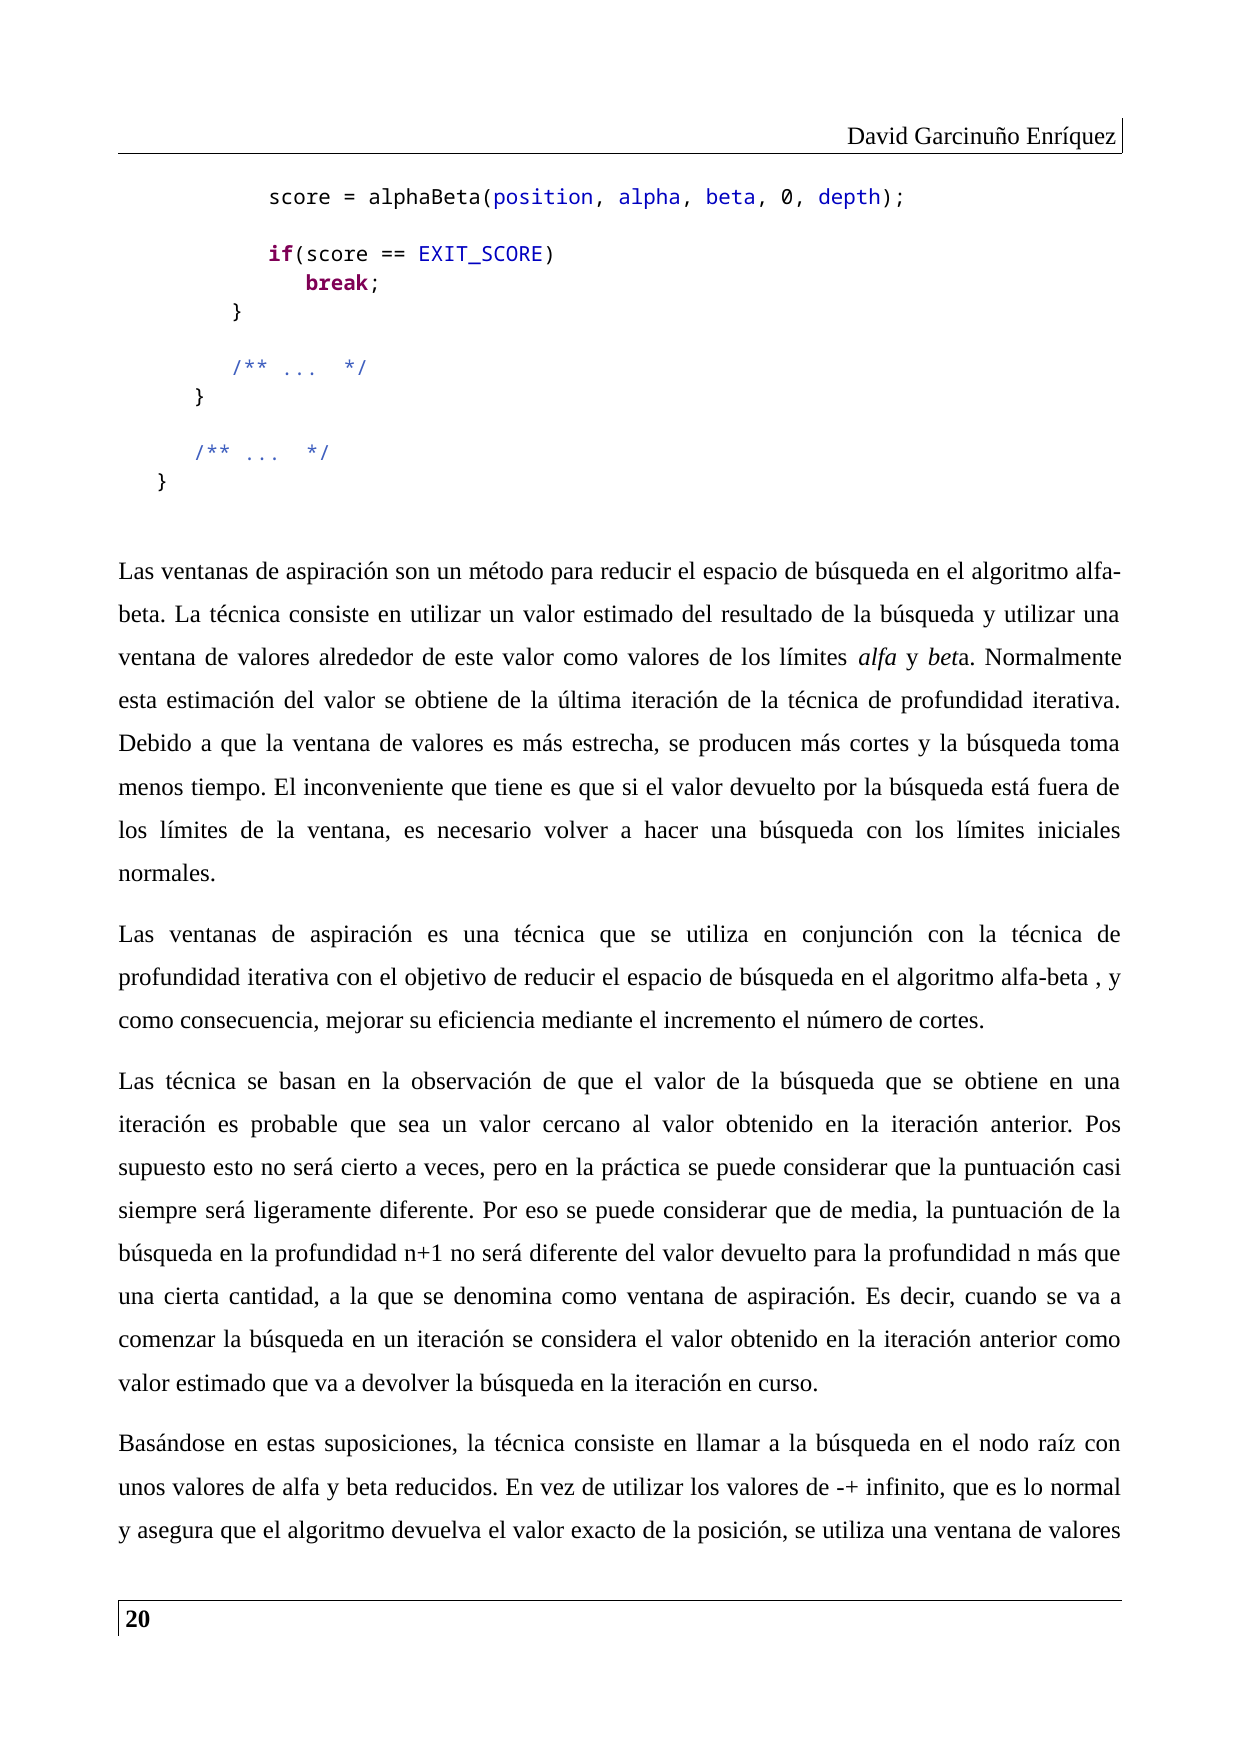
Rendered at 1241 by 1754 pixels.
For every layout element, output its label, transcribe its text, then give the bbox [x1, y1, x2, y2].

text Basándose en estas suposiciones, la técnica consiste en llamar a la búsqueda en el nodo raíz con unos valores de alfa y beta reducidos. En vez de utilizar los valores de -+ infinito, que es lo normal y asegura que el algoritmo devuelva el valor exacto de la posición, se utiliza una ventana de valores [118, 1428, 1122, 1543]
text /** ... */ [118, 353, 1122, 381]
text } [118, 296, 1122, 324]
text if(score == EXIT_SCORE) [118, 239, 1122, 268]
text Las ventanas de aspiración son un método para reducir el espacio de búsqueda en el algoritmo alfa-beta. La técnica consiste en utilizar un valor estimado del resultado de la búsqueda y utilizar una ventana de valores alrededor de este valor como valores de los límites alfa y beta. Normalmente esta estimación del valor se obtiene de la última iteración de la técnica de profundidad iterativa. Debido a que la ventana de valores es más estrecha, se producen más cortes y la búsqueda toma menos tiempo. El inconveniente que tiene es que si el valor devuelto por la búsqueda está fuera de los límites de la ventana, es necesario volver a hacer una búsqueda con los límites iniciales normales. [118, 556, 1122, 887]
text score = alphaBeta(position, alpha, beta, 0, depth); [118, 182, 1122, 211]
text Las ventanas de aspiración es una técnica que se utiliza en conjunción con la técnica de profundidad iterativa con el objetivo de reducir el espacio de búsqueda en el algoritmo alfa-beta , y como consecuencia, mejorar su eficiencia mediante el incremento el número de cortes. [118, 919, 1122, 1034]
text /** ... */ [118, 438, 1122, 467]
text } [118, 467, 1122, 495]
text break; [118, 268, 1122, 296]
text } [118, 381, 1122, 410]
text Las técnica se basan en la observación de que el valor de la búsqueda que se obtiene en una iteración es probable que sea un valor cercano al valor obtenido en la iteración anterior. Pos supuesto esto no será cierto a veces, pero en la práctica se puede considerar que la puntuación casi siempre será ligeramente diferente. Por eso se puede considerar que de media, la puntuación de la búsqueda en la profundidad n+1 no será diferente del valor devuelto para la profundidad n más que una cierta cantidad, a la que se denomina como ventana de aspiración. Es decir, cuando se va a comenzar la búsqueda en un iteración se considera el valor obtenido en la iteración anterior como valor estimado que va a devolver la búsqueda en la iteración en curso. [118, 1066, 1122, 1396]
